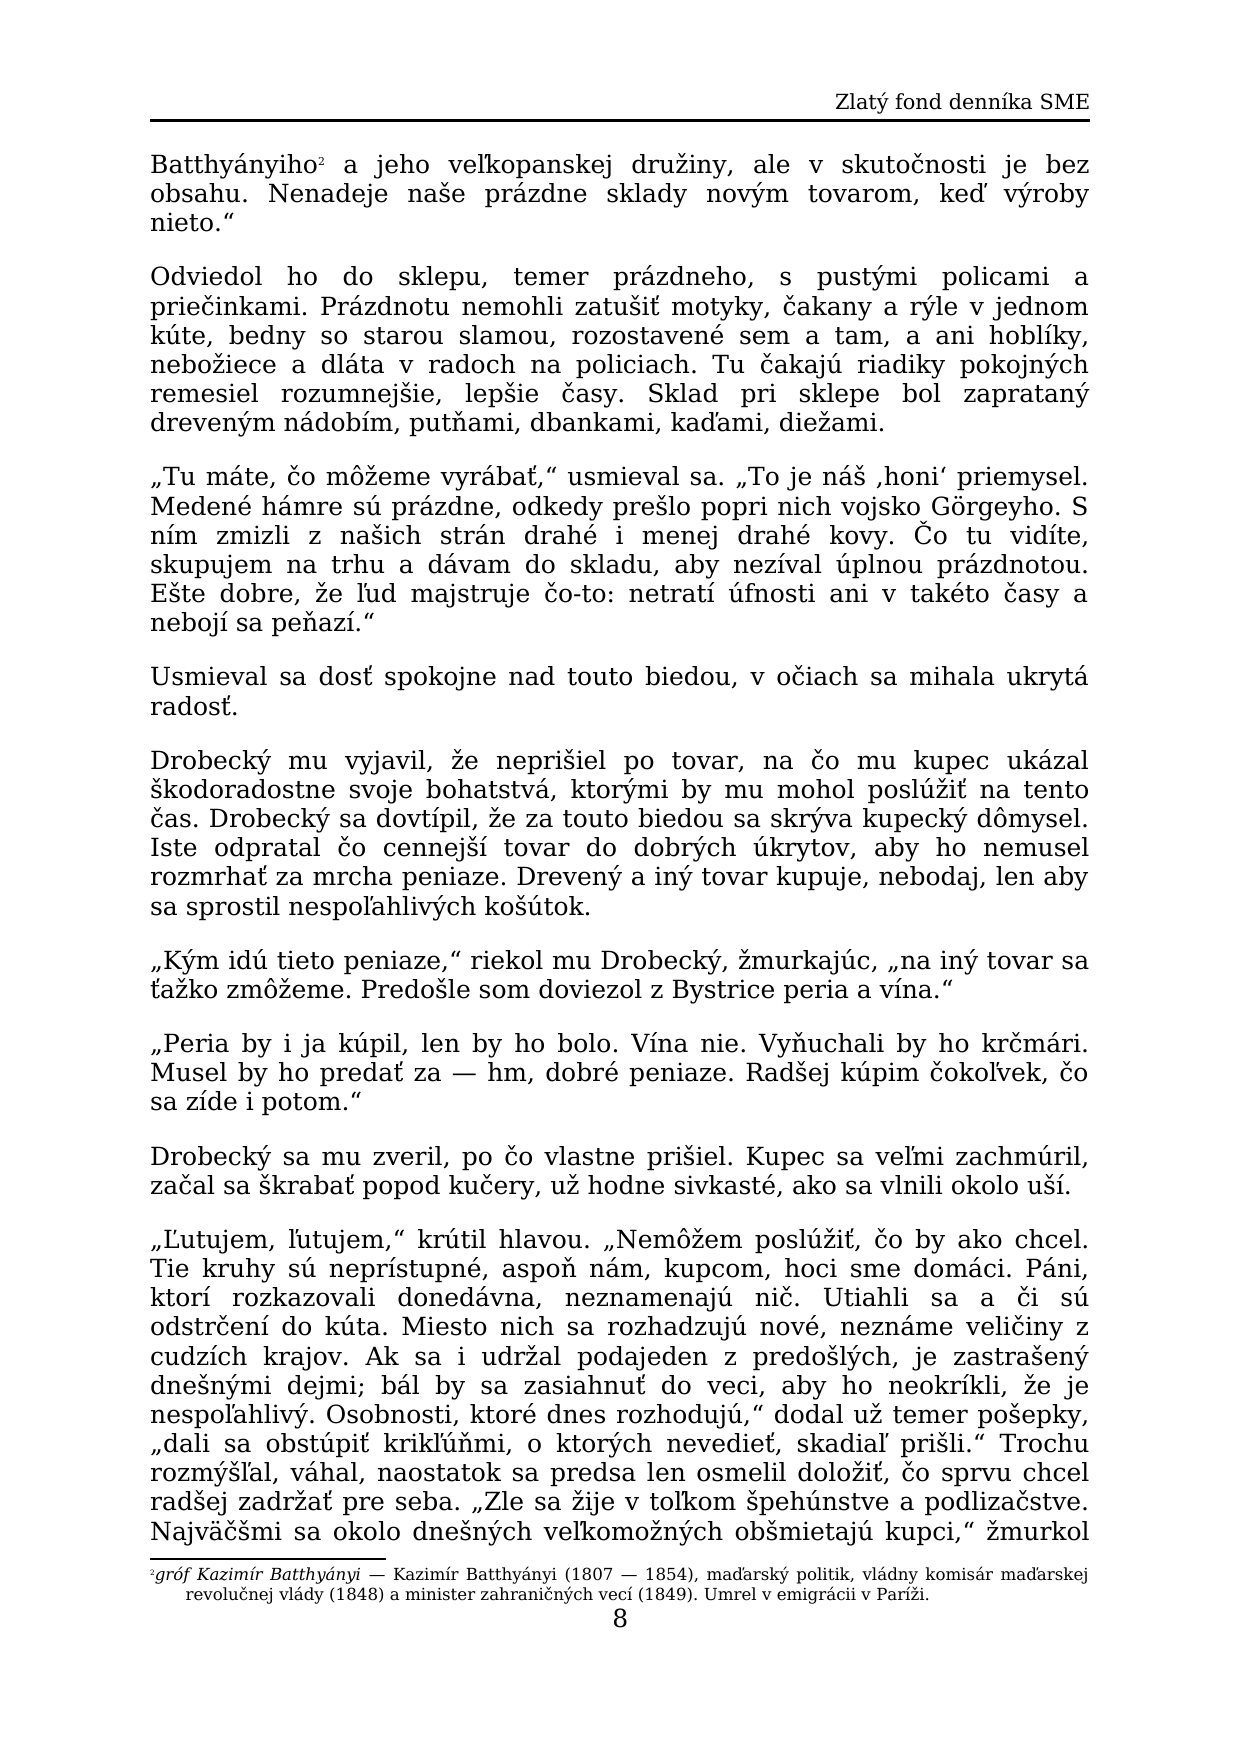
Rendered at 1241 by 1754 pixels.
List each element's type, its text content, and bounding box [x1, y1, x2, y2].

text Drobecký sa mu zveril, po čo vlastne prišiel. Kupec sa veľmi zachmúril, začal sa škrabať popod kučery, už hodne sivkasté, ako sa vlnili okolo uší. [150, 1142, 1090, 1200]
text „Kým idú tieto peniaze,“ riekol mu Drobecký, žmurkajúc, „na iný tovar sa ťažko zmôžeme. Predošle som doviezol z Bystrice peria a vína.“ [150, 946, 1090, 1004]
text Drobecký mu vyjavil, že neprišiel po tovar, na čo mu kupec ukázal škodoradostne svoje bohatstvá, ktorými by mu mohol poslúžiť na tento čas. Drobecký sa dovtípil, že za touto biedou sa skrýva kupecký dômysel. Iste odpratal čo cennejší tovar do dobrých úkrytov, aby ho nemusel rozmrhať za mrcha peniaze. Drevený a iný tovar kupuje, nebodaj, len aby sa sprostil nespoľahlivých košútok. [150, 746, 1090, 921]
text 2gróf Kazimír Batthyányi — Kazimír Batthyányi (1807 — 1854), maďarský politik, vládny komisár maďarskej revolučnej vlády (1848) a minister zahraničných vecí (1849). Umrel v emigrácii v Paríži. [150, 1565, 1090, 1604]
text Batthyányiho2 a jeho veľkopanskej družiny, ale v skutočnosti je bez obsahu. Nenadeje naše prázdne sklady novým tovarom, keď výroby nieto.“ [150, 150, 1090, 238]
text „Tu máte, čo môžeme vyrábať,“ usmieval sa. „To je náš ,honi‘ priemysel. Medené hámre sú prázdne, odkedy prešlo popri nich vojsko Görgeyho. S ním zmizli z našich strán drahé i menej drahé kovy. Čo tu vidíte, skupujem na trhu a dávam do skladu, aby nezíval úplnou prázdnotou. Ešte dobre, že ľud majstruje čo-to: netratí úfnosti ani v takéto časy a nebojí sa peňazí.“ [150, 463, 1090, 638]
text „Ľutujem, ľutujem,“ krútil hlavou. „Nemôžem poslúžiť, čo by ako chcel. Tie kruhy sú neprístupné, aspoň nám, kupcom, hoci sme domáci. Páni, ktorí rozkazovali donedávna, neznamenajú nič. Utiahli sa a či sú odstrčení do kúta. Miesto nich sa rozhadzujú nové, neznáme veličiny z cudzích krajov. Ak sa i udržal podajeden z predošlých, je zastrašený dnešnými dejmi; bál by sa zasiahnuť do veci, aby ho neokríkli, že je nespoľahlivý. Osobnosti, ktoré dnes rozhodujú,“ dodal už temer pošepky, „dali sa obstúpiť krikľúňmi, o ktorých nevedieť, skadiaľ prišli.“ Trochu rozmýšľal, váhal, naostatok sa predsa len osmelil doložiť, čo sprvu chcel radšej zadržať pre seba. „Zle sa žije v toľkom špehúnstve a podlizačstve. Najväčšmi sa okolo dnešných veľkomožných obšmietajú kupci,“ žmurkol [150, 1225, 1090, 1546]
text Odviedol ho do sklepu, temer prázdneho, s pustými policami a priečinkami. Prázdnotu nemohli zatušiť motyky, čakany a rýle v jednom kúte, bedny so starou slamou, rozostavené sem a tam, a ani hoblíky, nebožiece a dláta v radoch na policiach. Tu čakajú riadiky pokojných remesiel rozumnejšie, lepšie časy. Sklad pri sklepe bol zaprataný dreveným nádobím, putňami, dbankami, kaďami, diežami. [150, 263, 1090, 438]
text „Peria by i ja kúpil, len by ho bolo. Vína nie. Vyňuchali by ho krčmári. Musel by ho predať za — hm, dobré peniaze. Radšej kúpim čokoľvek, čo sa zíde i potom.“ [150, 1029, 1090, 1117]
text Usmieval sa dosť spokojne nad touto biedou, v očiach sa mihala ukrytá radosť. [150, 663, 1090, 721]
